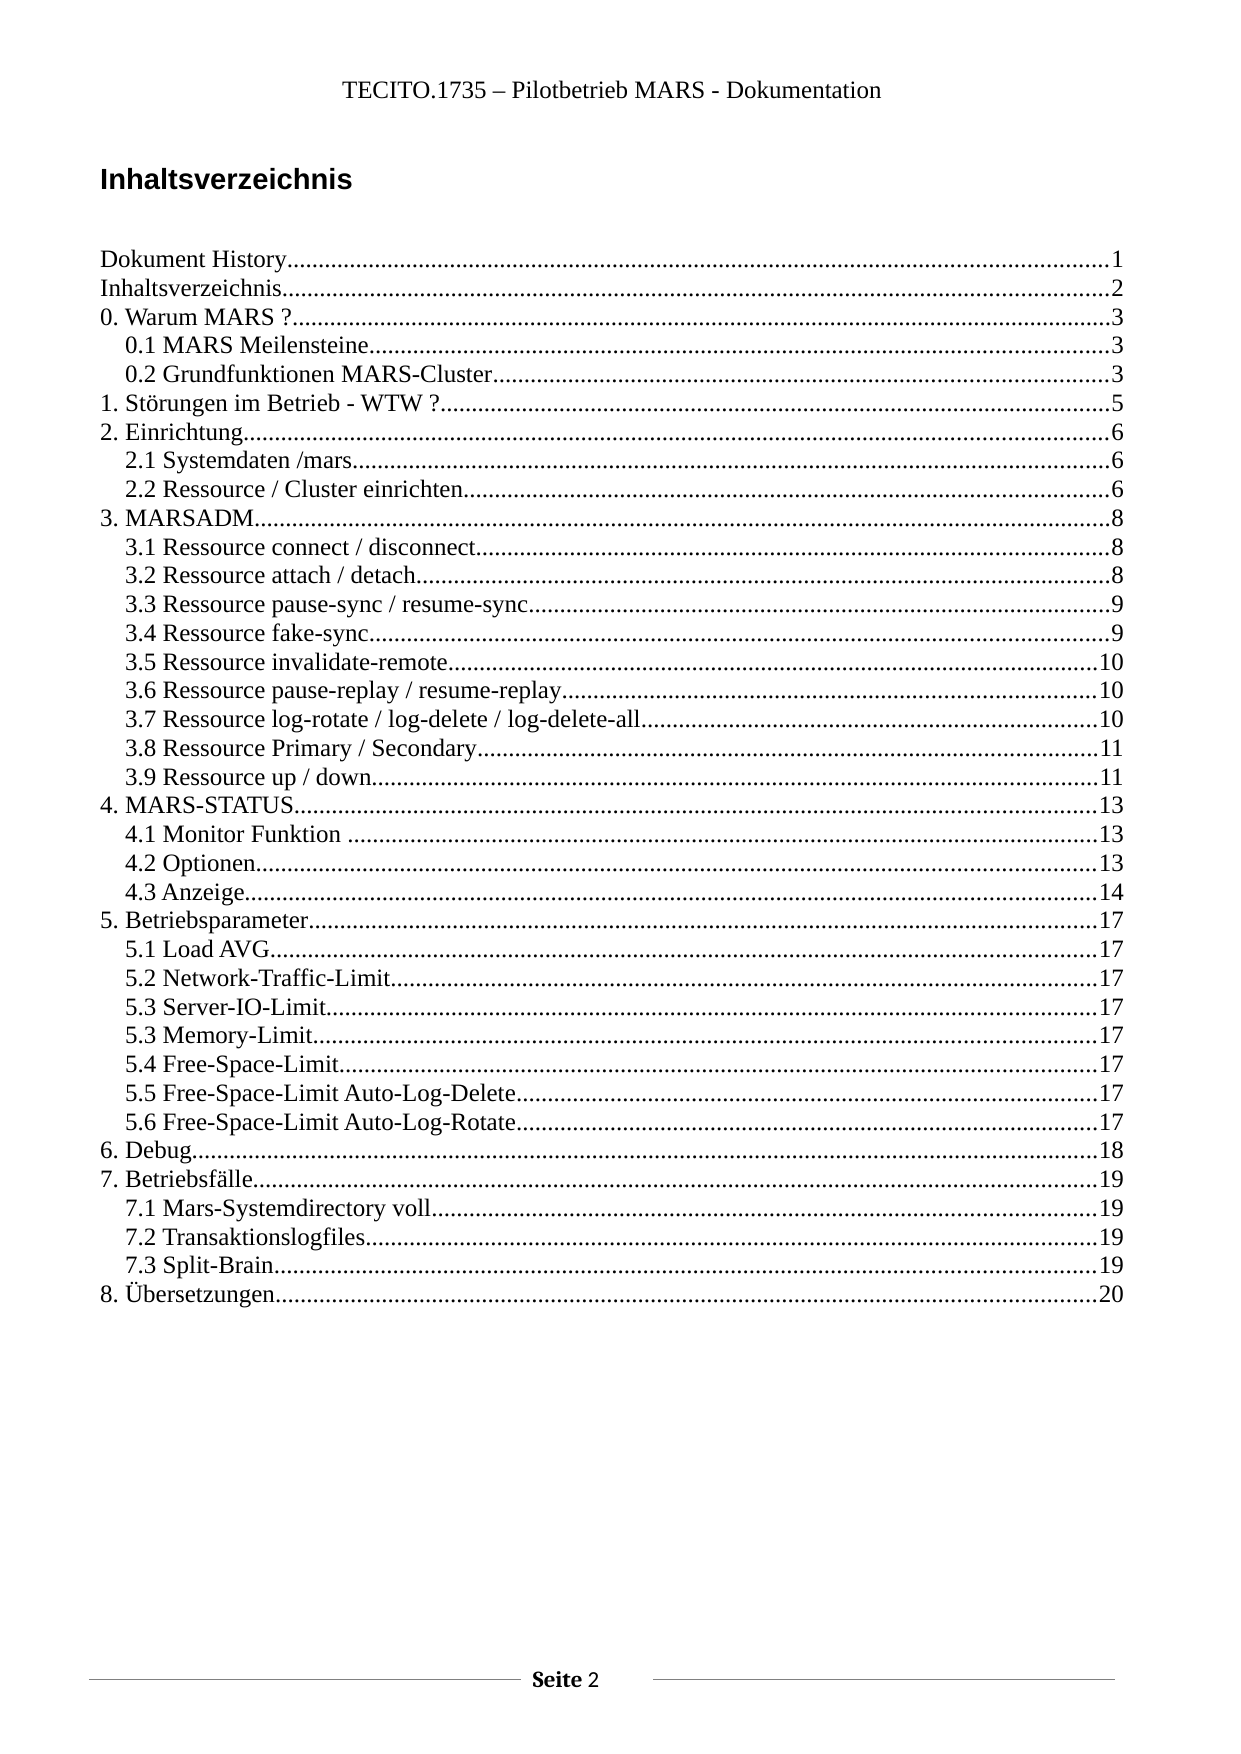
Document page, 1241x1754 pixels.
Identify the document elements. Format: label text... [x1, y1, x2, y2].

text 4.2 Optionen 13 [125, 848, 1123, 877]
text 0. Warum MARS ? 3 [100, 302, 1123, 331]
text 3.3 Ressource pause-sync / resume-sync 9 [125, 589, 1123, 618]
text 5.6 Free-Space-Limit Auto-Log-Rotate 17 [125, 1107, 1123, 1136]
text 3.1 Ressource connect / disconnect 8 [125, 532, 1123, 561]
text 7.1 Mars-Systemdirectory voll 19 [125, 1193, 1123, 1222]
text 2.2 Ressource / Cluster einrichten 6 [125, 474, 1123, 503]
text 4.3 Anzeige 14 [125, 877, 1123, 906]
text 5.3 Memory-Limit 17 [125, 1021, 1123, 1049]
text 7.3 Split-Brain 19 [125, 1251, 1123, 1279]
text 8. Übersetzungen 20 [100, 1279, 1123, 1308]
text 6. Debug 18 [100, 1136, 1123, 1164]
text 3.6 Ressource pause-replay / resume-replay 10 [125, 676, 1123, 704]
text 0.2 Grundfunktionen MARS-Cluster 3 [125, 359, 1123, 388]
text 5.5 Free-Space-Limit Auto-Log-Delete 17 [125, 1078, 1123, 1107]
text 3.8 Ressource Primary / Secondary 11 [125, 733, 1123, 762]
text 1. Störungen im Betrieb - WTW ? 5 [100, 388, 1123, 417]
text 3.2 Ressource attach / detach 8 [125, 561, 1123, 589]
text 5.1 Load AVG 17 [125, 934, 1123, 963]
text 5.3 Server-IO-Limit 17 [125, 992, 1123, 1021]
text 2. Einrichtung 6 [100, 417, 1123, 446]
text 3.9 Ressource up / down 11 [125, 762, 1123, 791]
text 7.2 Transaktionslogfiles 19 [125, 1222, 1123, 1251]
text 0.1 MARS Meilensteine 3 [125, 331, 1123, 359]
subtitle Inhaltsverzeichnis [100, 162, 1123, 195]
text 4.1 Monitor Funktion 13 [125, 819, 1123, 848]
text 3.5 Ressource invalidate-remote 10 [125, 647, 1123, 676]
text 7. Betriebsfälle 19 [100, 1164, 1123, 1193]
text 3.7 Ressource log-rotate / log-delete / log-delete-all 10 [125, 704, 1123, 733]
text Dokument History 1 [100, 244, 1123, 273]
text Inhaltsverzeichnis 2 [100, 273, 1123, 302]
text 4. MARS-STATUS 13 [100, 791, 1123, 819]
text 2.1 Systemdaten /mars 6 [125, 446, 1123, 474]
text 3. MARSADM 8 [100, 503, 1123, 532]
text 5.4 Free-Space-Limit 17 [125, 1049, 1123, 1078]
text 5.2 Network-Traffic-Limit 17 [125, 963, 1123, 992]
text 3.4 Ressource fake-sync 9 [125, 618, 1123, 647]
text 5. Betriebsparameter 17 [100, 906, 1123, 934]
